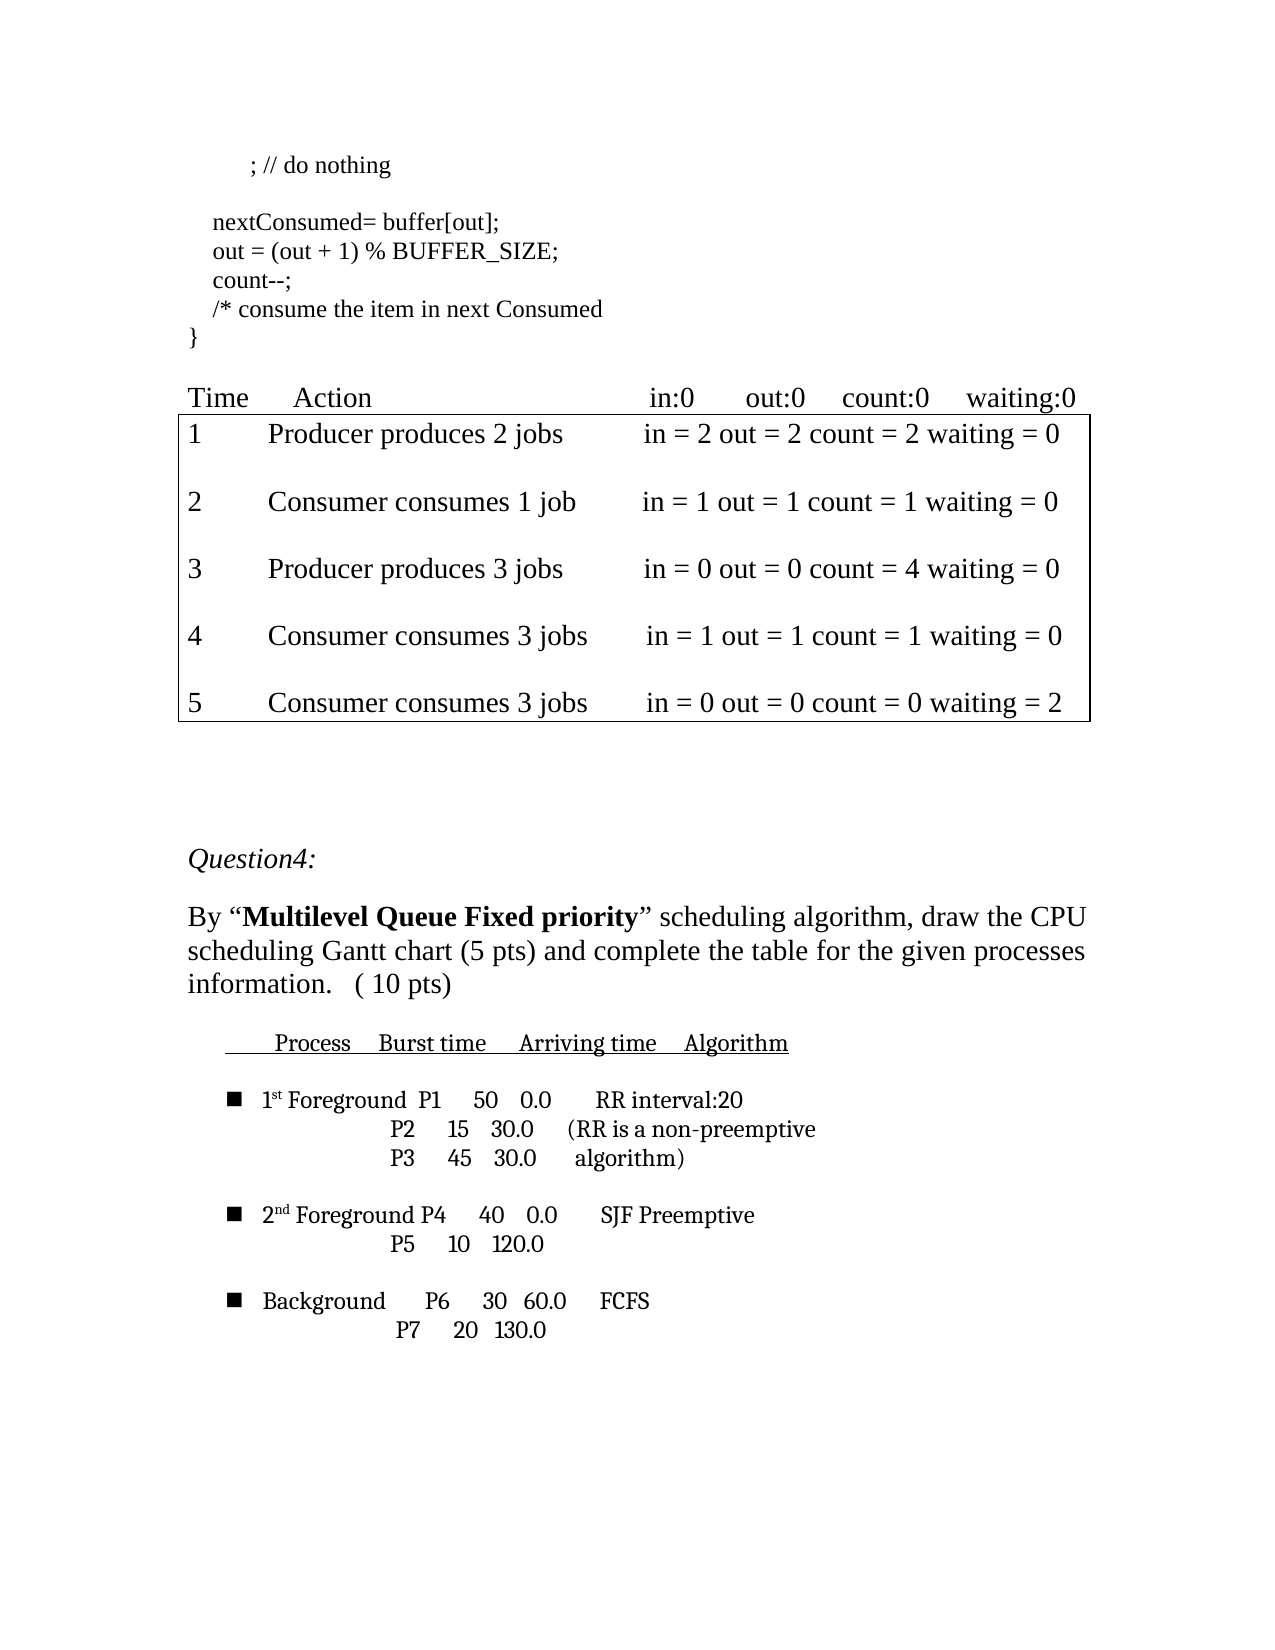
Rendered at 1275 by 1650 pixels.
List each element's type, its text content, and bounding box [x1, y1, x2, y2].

text P3 45 30.0 algorithm) [225, 1143, 1087, 1172]
text 1 Producer produces 2 jobs in = 2 out = 2 count = 2 waiting = 0 [179, 415, 1089, 450]
text /* consume the item in next Consumed [187, 294, 1087, 322]
text ; // do nothing [187, 150, 1087, 179]
text out = (out + 1) % BUFFER_SIZE; [187, 236, 1087, 265]
text Time Action in:0 out:0 count:0 waiting:0 [187, 380, 1087, 413]
text 3 Producer produces 3 jobs in = 0 out = 0 count = 4 waiting = 0 [187, 551, 1087, 584]
text 4 Consumer consumes 3 jobs in = 1 out = 1 count = 1 waiting = 0 [187, 618, 1087, 651]
text 2 Consumer consumes 1 job in = 1 out = 1 count = 1 waiting = 0 [187, 484, 1087, 517]
text Process Burst time Arriving time Algorithm [225, 1028, 1087, 1057]
text By “Multilevel Queue Fixed priority” scheduling algorithm, draw the CPU scheduling Gantt chart (5 pts) and complete the table for the given processes information. ( 10 pts) [187, 899, 1087, 1000]
text Question4: [187, 842, 1087, 875]
text P5 10 120.0 [225, 1230, 1087, 1258]
text 5 Consumer consumes 3 jobs in = 0 out = 0 count = 0 waiting = 2 [179, 682, 1089, 721]
text } [187, 322, 1087, 351]
list 1st Foreground P1 50 0.0 RR interval:20 [225, 1086, 1087, 1115]
text count--; [187, 265, 1087, 294]
text P7 20 130.0 [225, 1316, 1087, 1345]
text nextConsumed= buffer[out]; [187, 207, 1087, 236]
list Background P6 30 60.0 FCFS [225, 1287, 1087, 1316]
list 2nd Foreground P4 40 0.0 SJF Preemptive [225, 1201, 1087, 1230]
text P2 15 30.0 (RR is a non-preemptive [225, 1115, 1087, 1143]
